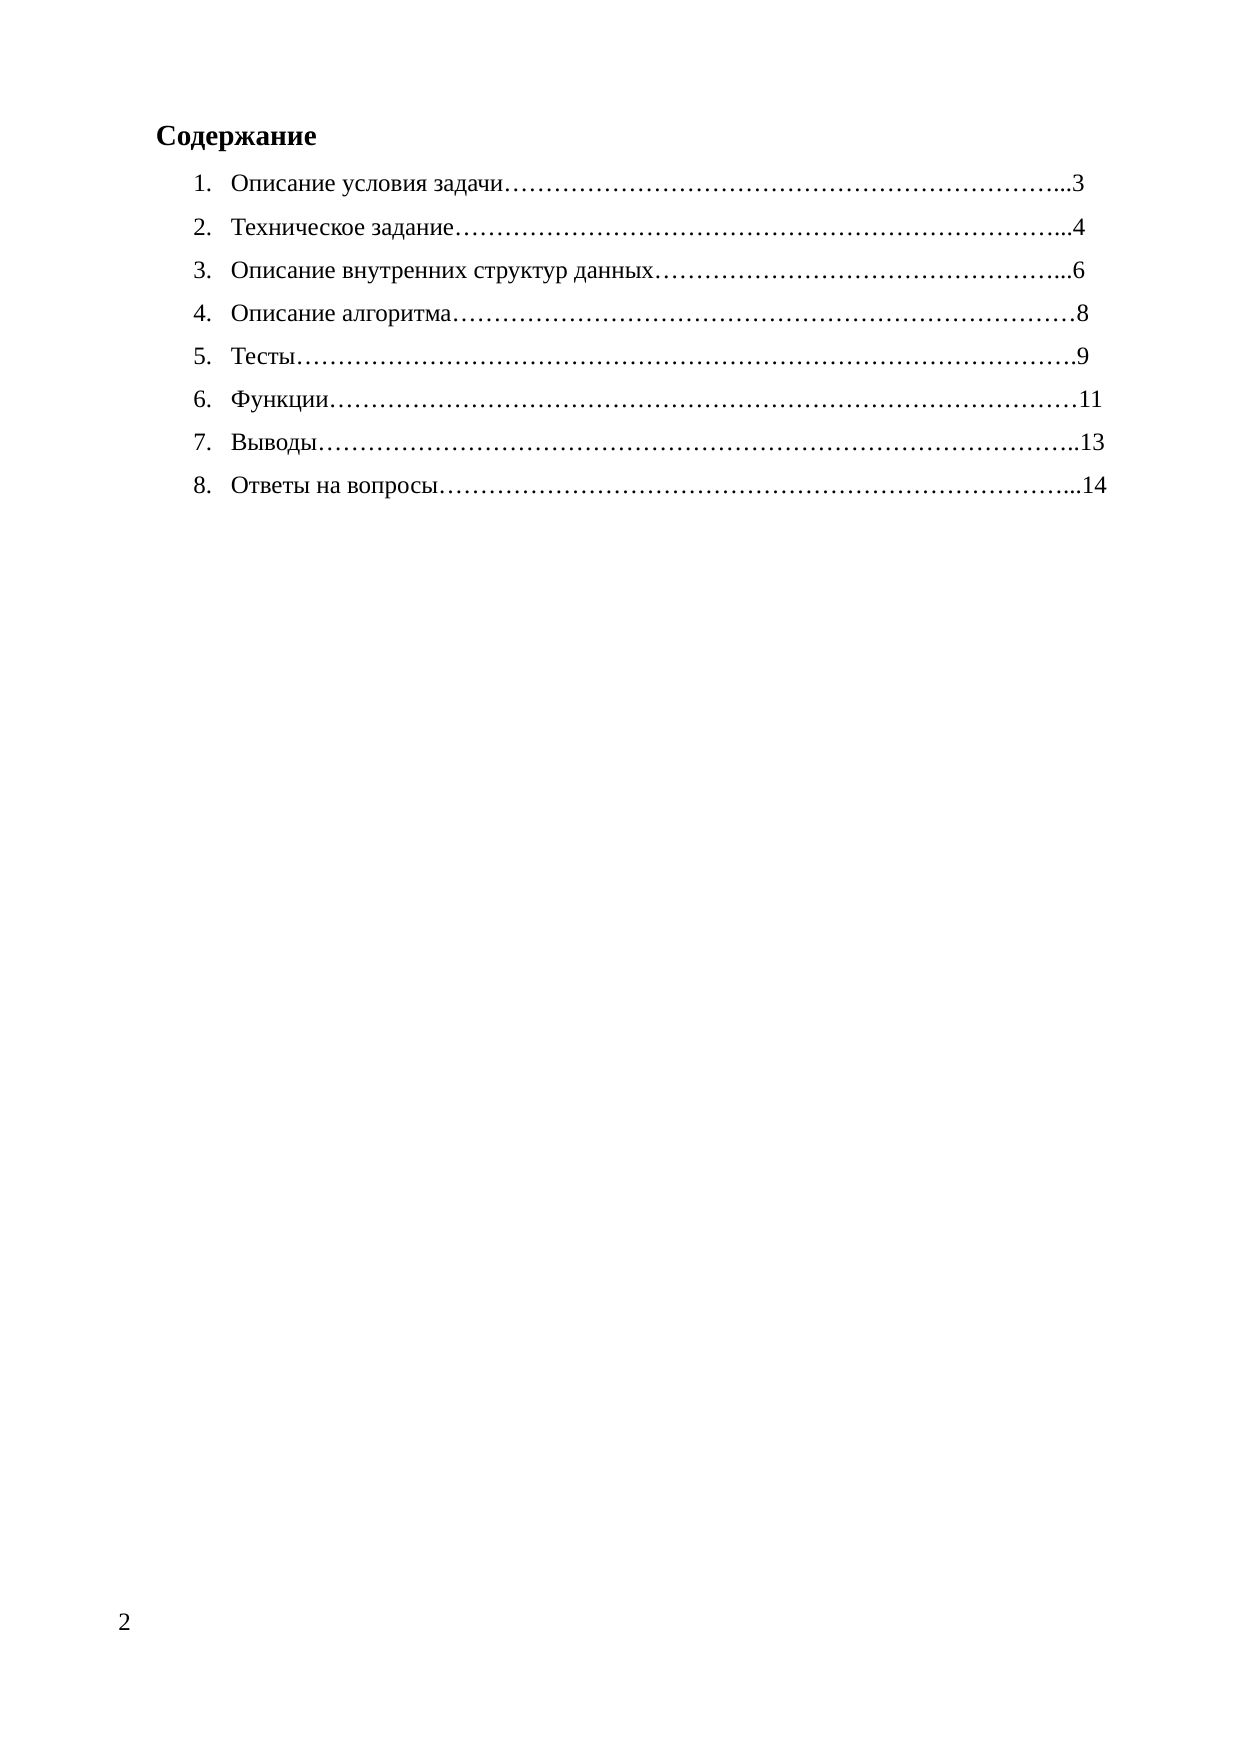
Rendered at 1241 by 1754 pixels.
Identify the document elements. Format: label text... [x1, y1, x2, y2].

list Выводы………………………………………………………………………………..13 [193, 427, 1122, 456]
list Ответы на вопросы…………………………………………………………………...14 [193, 470, 1122, 499]
list Функции………………………………………………………………………………11 [193, 384, 1122, 413]
list Описание условия задачи…………………………………………………………...3 [193, 168, 1122, 197]
list Техническое задание………………………………………………………………...4 [193, 212, 1122, 240]
list Описание алгоритма…………………………………………………………………8 [193, 298, 1122, 327]
list Содержание [156, 118, 1122, 152]
list Тесты………………………………………………………………………………….9 [193, 341, 1122, 370]
list Описание внутренних структур данных…………………………………………...6 [193, 255, 1122, 283]
